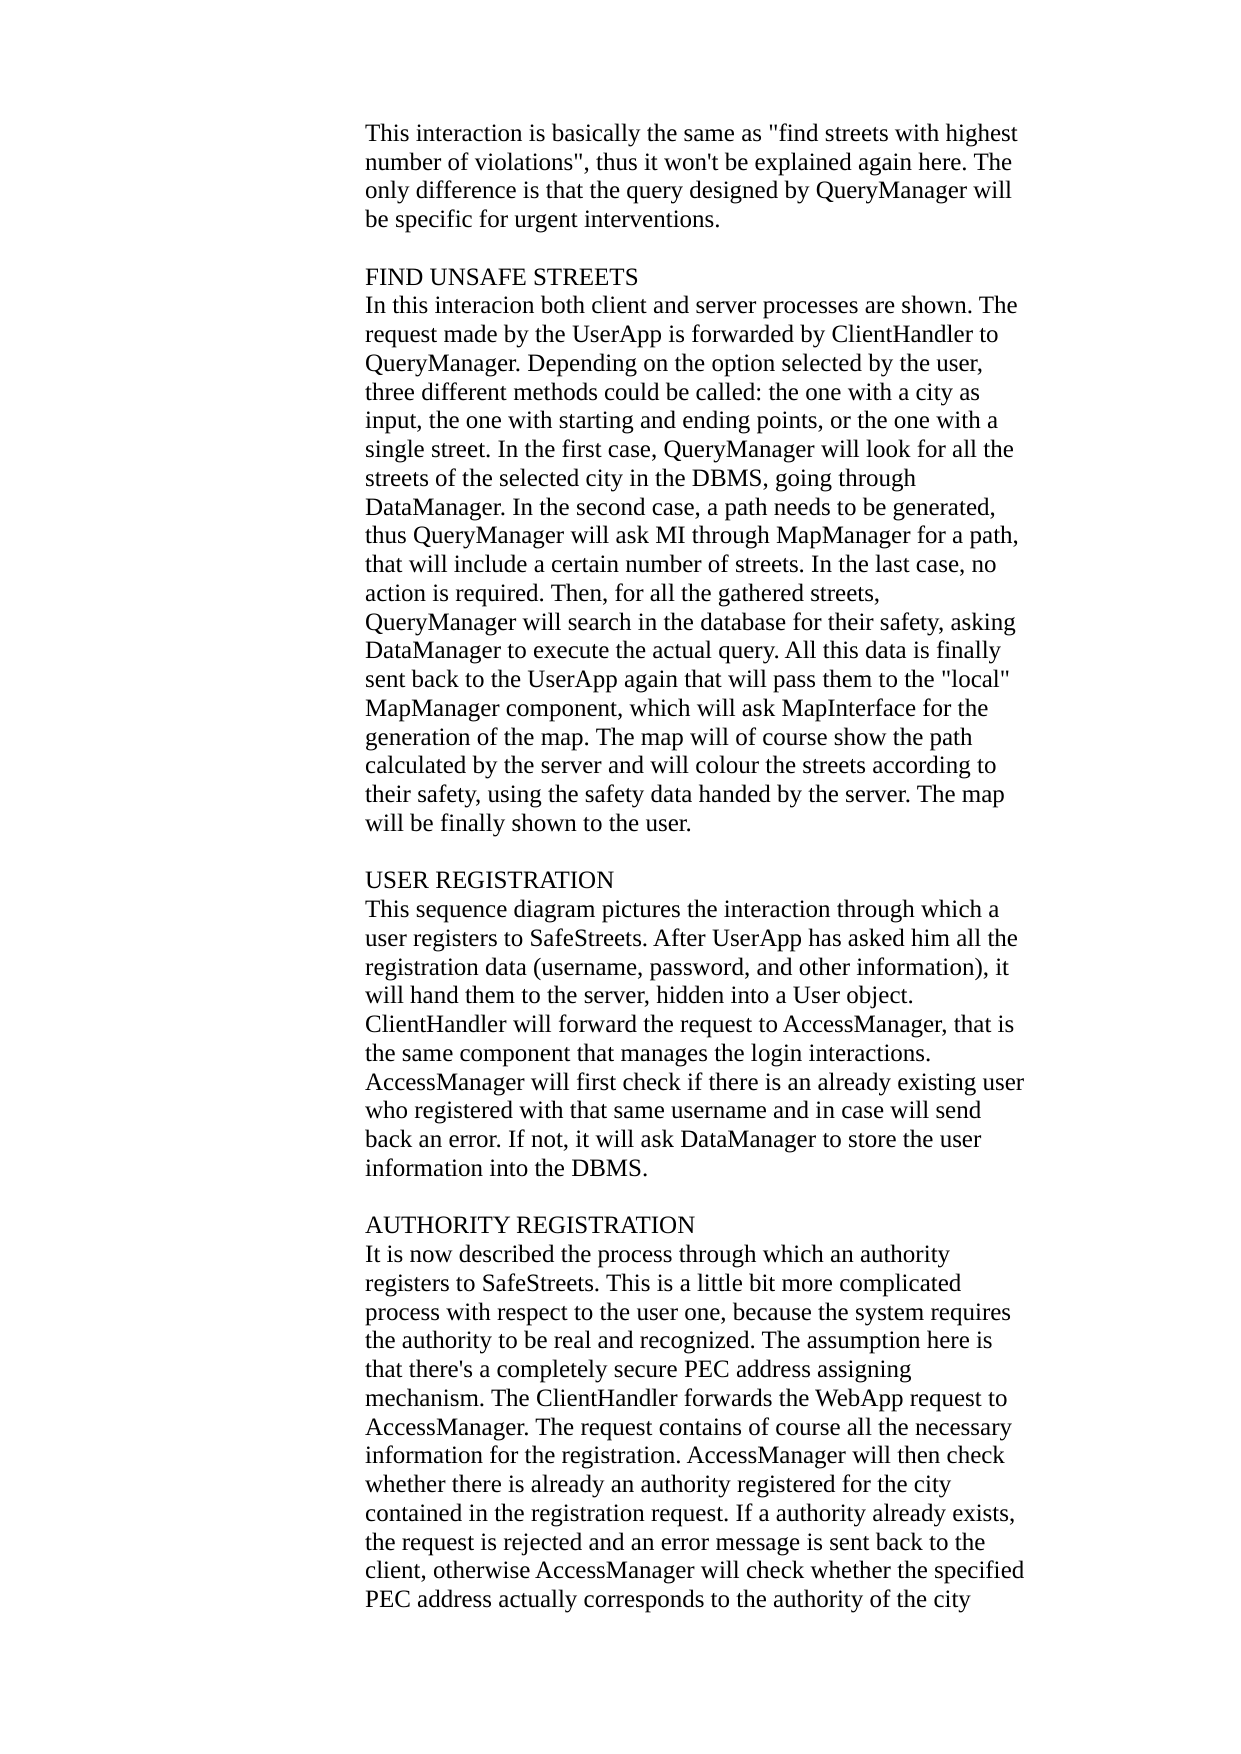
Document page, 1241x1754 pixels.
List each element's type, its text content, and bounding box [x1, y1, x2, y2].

text USER REGISTRATION [365, 866, 1028, 894]
text It is now described the process through which an authority registers to SafeStreets. This is a little bit more complicated process with respect to the user one, because the system requires the authority to be real and recognized. The assumption here is that there's a completely secure PEC address assigning mechanism. The ClientHandler forwards the WebApp request to AccessManager. The request contains of course all the necessary information for the registration. AccessManager will then check whether there is already an authority registered for the city contained in the registration request. If a authority already exists, the request is rejected and an error message is sent back to the client, otherwise AccessManager will check whether the specified PEC address actually corresponds to the authority of the city [365, 1239, 1028, 1613]
text FIND UNSAFE STREETS [365, 262, 1028, 291]
text This interaction is basically the same as "find streets with highest number of violations", thus it won't be explained again here. The only difference is that the query designed by QueryManager will be specific for urgent interventions. [365, 118, 1028, 233]
text In this interacion both client and server processes are shown. The request made by the UserApp is forwarded by ClientHandler to QueryManager. Depending on the option selected by the user, three different methods could be called: the one with a city as input, the one with starting and ending points, or the one with a single street. In the first case, QueryManager will look for all the streets of the selected city in the DBMS, going through DataManager. In the second case, a path needs to be generated, thus QueryManager will ask MI through MapManager for a path, that will include a certain number of streets. In the last case, no action is required. Then, for all the gathered streets, QueryManager will search in the database for their safety, asking DataManager to execute the actual query. All this data is finally sent back to the UserApp again that will pass them to the "local" MapManager component, which will ask MapInterface for the generation of the map. The map will of course show the path calculated by the server and will colour the streets according to their safety, using the safety data handed by the server. The map will be finally shown to the user. [365, 291, 1028, 837]
text This sequence diagram pictures the interaction through which a user registers to SafeStreets. After UserApp has asked him all the registration data (username, password, and other information), it will hand them to the server, hidden into a User object. ClientHandler will forward the request to AccessManager, that is the same component that manages the login interactions. AccessManager will first check if there is an already existing user who registered with that same username and in case will send back an error. If not, it will ask DataManager to store the user information into the DBMS. [365, 894, 1028, 1182]
text AUTHORITY REGISTRATION [365, 1211, 1028, 1239]
